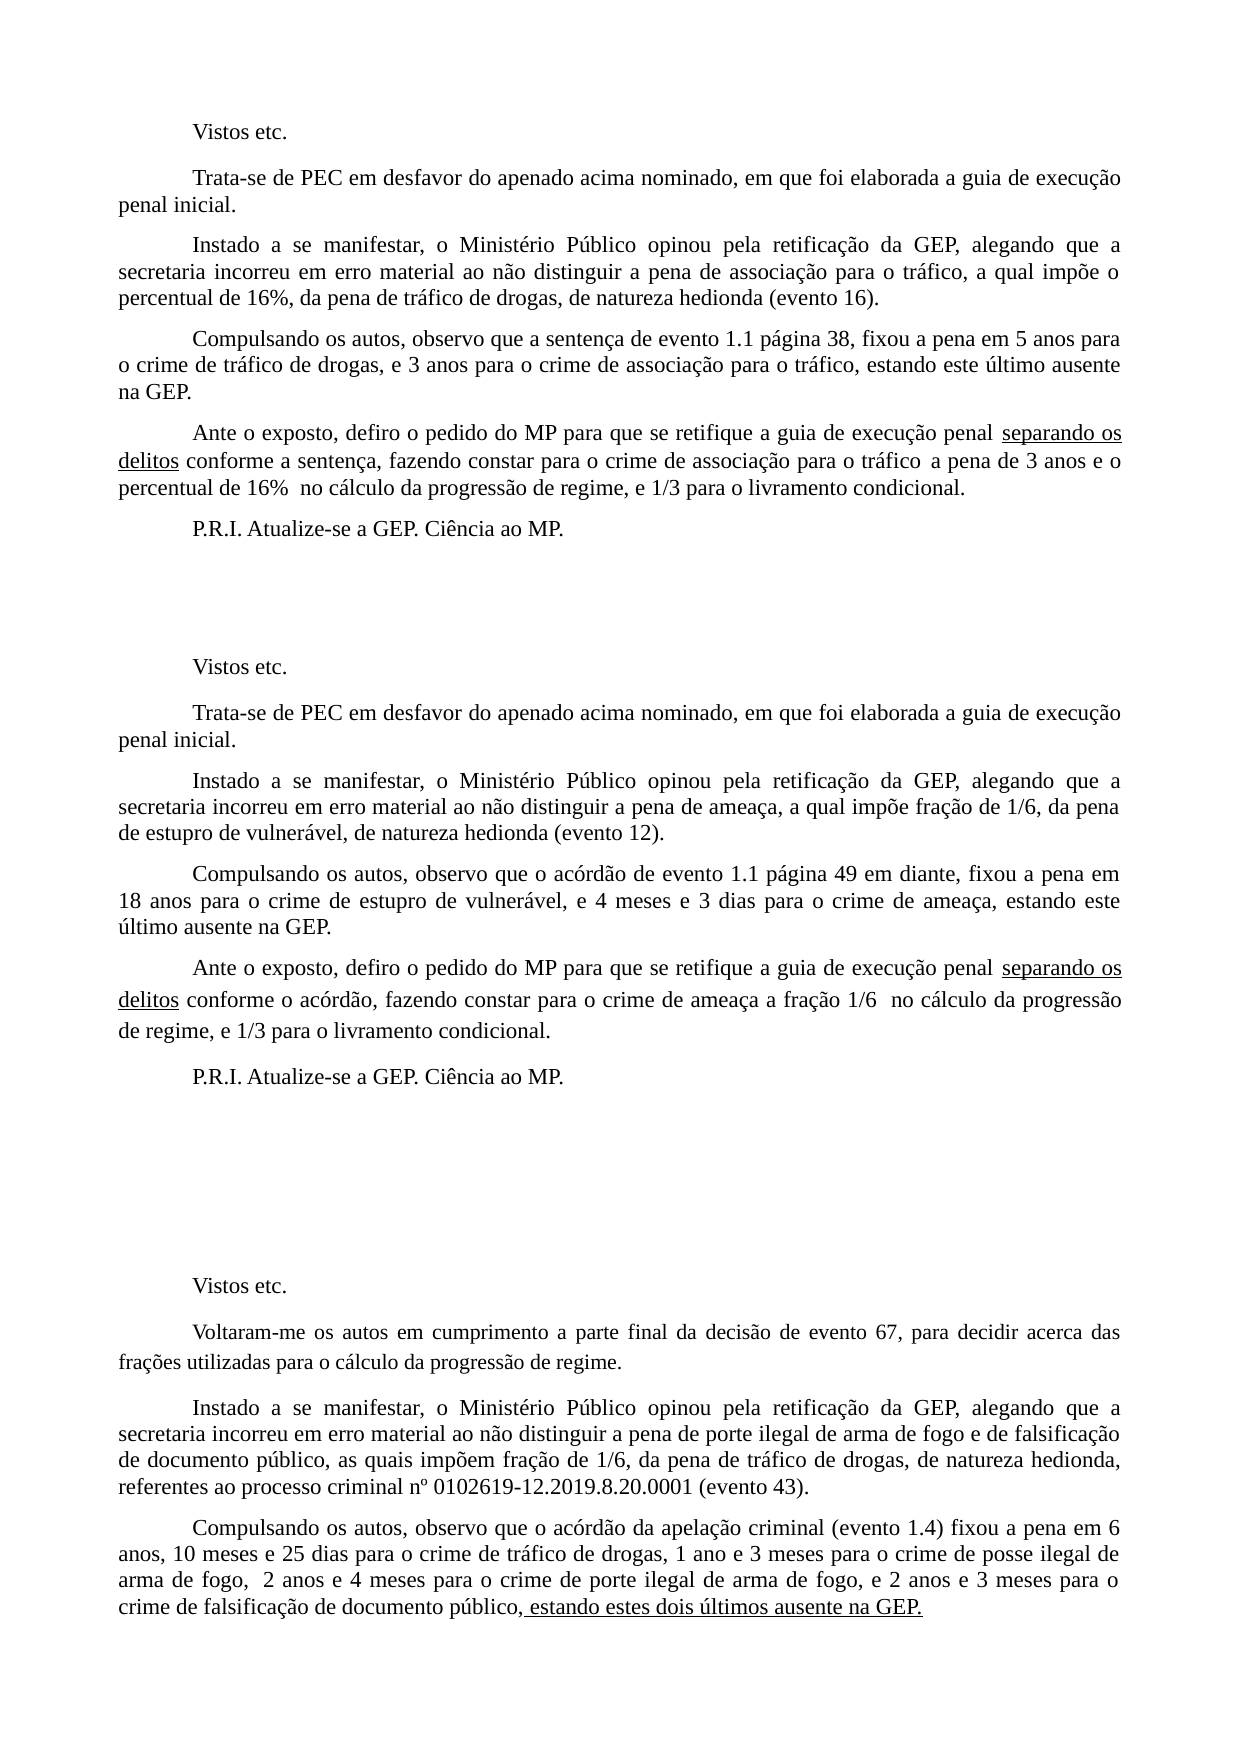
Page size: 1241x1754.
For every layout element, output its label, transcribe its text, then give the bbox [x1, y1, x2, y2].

text Trata-se de PEC em desfavor do apenado acima nominado, em que foi elaborada a guia de execução penal inicial. [118, 699, 1122, 752]
text Voltaram-me os autos em cumprimento a parte final da decisão de evento 67, para decidir acerca das frações utilizadas para o cálculo da progressão de regime. [118, 1319, 1122, 1374]
text P.R.I. Atualize-se a GEP. Ciência ao MP. [118, 1063, 1122, 1090]
text P.R.I. Atualize-se a GEP. Ciência ao MP. [118, 515, 1122, 541]
text Ante o exposto, defiro o pedido do MP para que se retifique a guia de execução penal separando os delitos conforme o acórdão, fazendo constar para o crime de ameaça a fração 1/6 no cálculo da progressão de regime, e 1/3 para o livramento condicional. [118, 954, 1122, 1043]
text Vistos etc. [118, 118, 1122, 144]
text Compulsando os autos, observo que o acórdão da apelação criminal (evento 1.4) fixou a pena em 6 anos, 10 meses e 25 dias para o crime de tráfico de drogas, 1 ano e 3 meses para o crime de posse ilegal de arma de fogo, 2 anos e 4 meses para o crime de porte ilegal de arma de fogo, e 2 anos e 3 meses para o crime de falsificação de documento público, estando estes dois últimos ausente na GEP. [118, 1514, 1122, 1619]
text Compulsando os autos, observo que o acórdão de evento 1.1 página 49 em diante, fixou a pena em 18 anos para o crime de estupro de vulnerável, e 4 meses e 3 dias para o crime de ameaça, estando este último ausente na GEP. [118, 860, 1122, 939]
text Ante o exposto, defiro o pedido do MP para que se retifique a guia de execução penal separando os delitos conforme a sentença, fazendo constar para o crime de associação para o tráfico a pena de 3 anos e o percentual de 16% no cálculo da progressão de regime, e 1/3 para o livramento condicional. [118, 419, 1122, 500]
text Trata-se de PEC em desfavor do apenado acima nominado, em que foi elaborada a guia de execução penal inicial. [118, 164, 1122, 217]
text Instado a se manifestar, o Ministério Público opinou pela retificação da GEP, alegando que a secretaria incorreu em erro material ao não distinguir a pena de ameaça, a qual impõe fração de 1/6, da pena de estupro de vulnerável, de natureza hedionda (evento 12). [118, 767, 1122, 846]
text Vistos etc. [118, 1273, 1122, 1299]
text Instado a se manifestar, o Ministério Público opinou pela retificação da GEP, alegando que a secretaria incorreu em erro material ao não distinguir a pena de porte ilegal de arma de fogo e de falsificação de documento público, as quais impõem fração de 1/6, da pena de tráfico de drogas, de natureza hedionda, referentes ao processo criminal nº 0102619-12.2019.8.20.0001 (evento 43). [118, 1394, 1122, 1499]
text Compulsando os autos, observo que a sentença de evento 1.1 página 38, fixou a pena em 5 anos para o crime de tráfico de drogas, e 3 anos para o crime de associação para o tráfico, estando este último ausente na GEP. [118, 325, 1122, 404]
text Instado a se manifestar, o Ministério Público opinou pela retificação da GEP, alegando que a secretaria incorreu em erro material ao não distinguir a pena de associação para o tráfico, a qual impõe o percentual de 16%, da pena de tráfico de drogas, de natureza hedionda (evento 16). [118, 232, 1122, 311]
text Vistos etc. [118, 653, 1122, 680]
